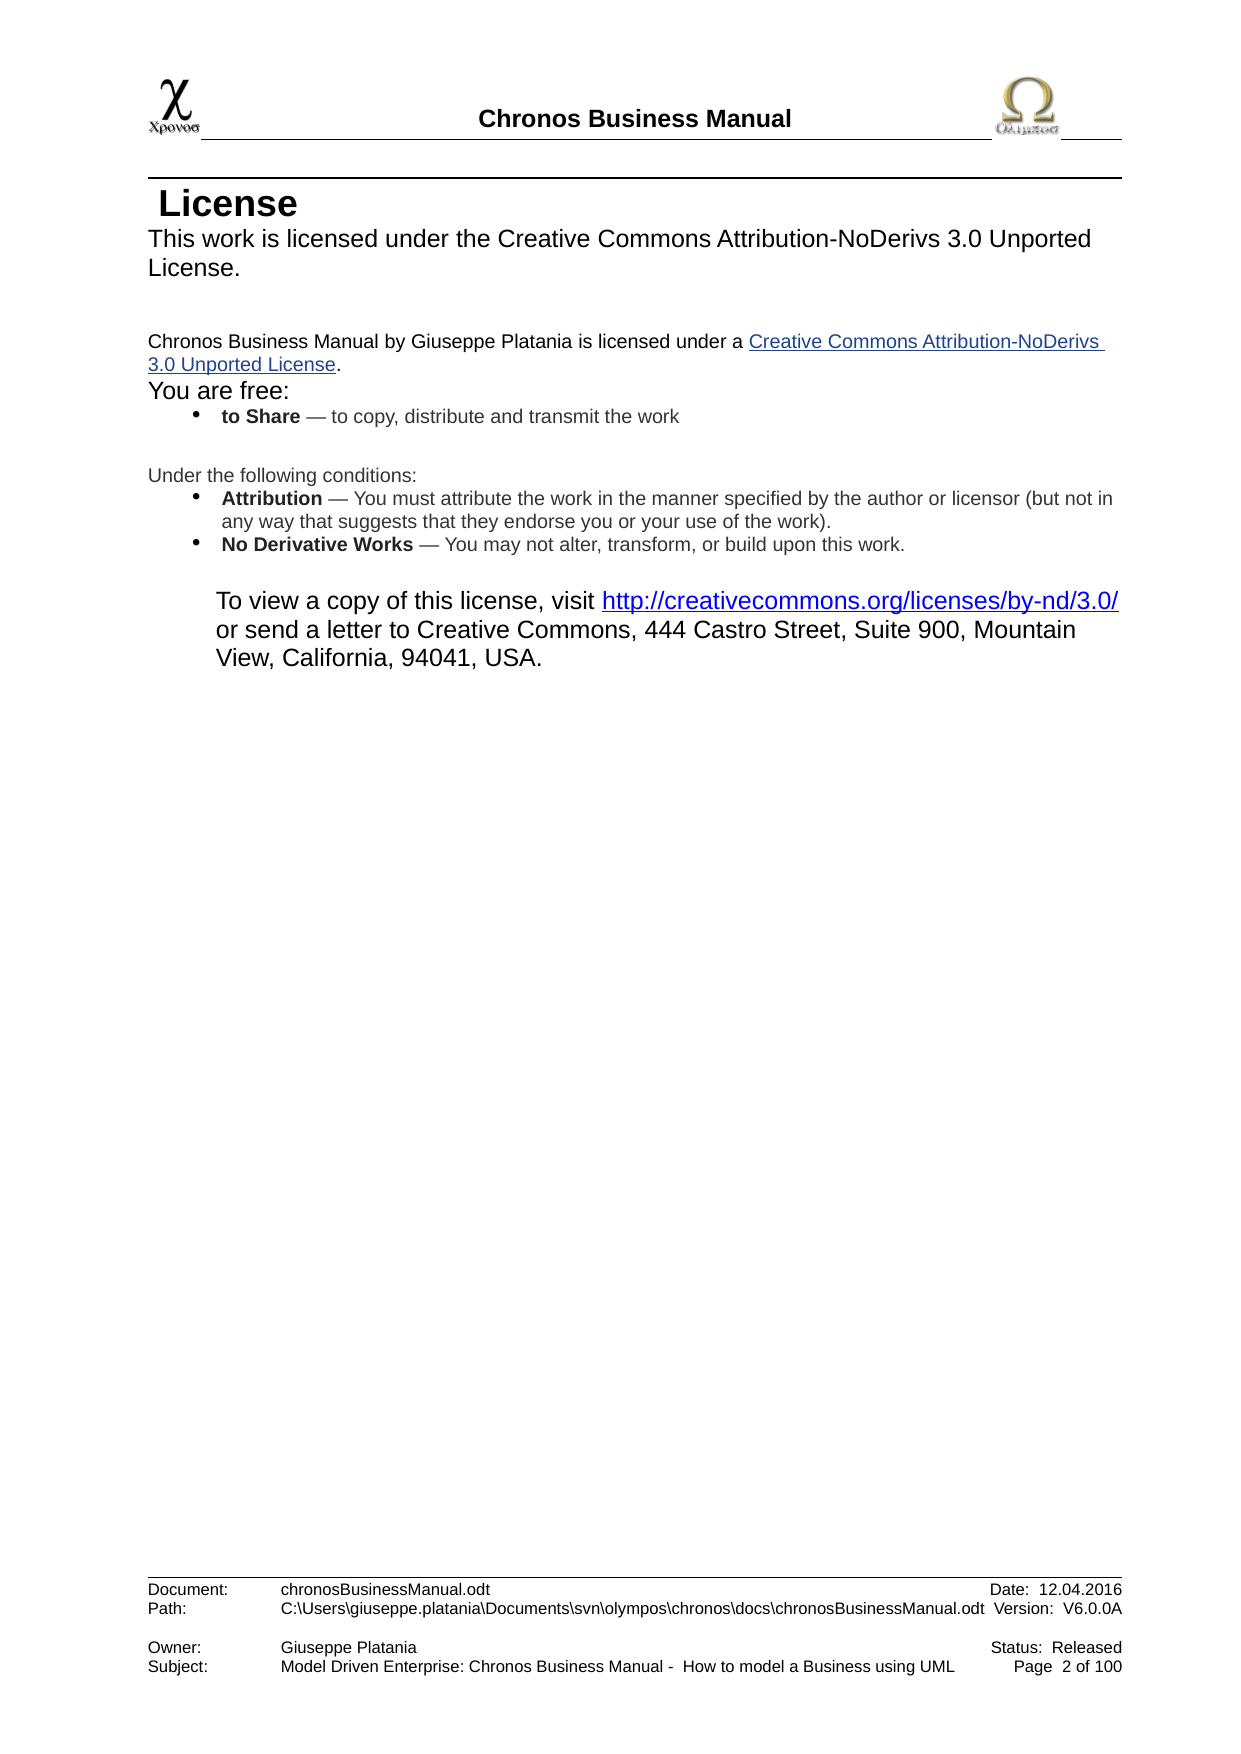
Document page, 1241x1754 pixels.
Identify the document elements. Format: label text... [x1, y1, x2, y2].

picture [147, 75, 201, 135]
text To view a copy of this license, visit http://creativecommons.org/licenses/by-nd/3.0/ or send a letter to Creative Commons, 444 Castro Street, Suite 900, Mountain View, California, 94041, USA. [216, 586, 1122, 672]
list No Derivative Works — You may not alter, transform, or build upon this work. [192, 533, 1122, 557]
list to Share — to copy, distribute and transmit the work [192, 404, 1122, 428]
text This work is licensed under the Creative Commons Attribution-NoDerivs 3.0 Unported License. [148, 224, 1122, 282]
text You are free: [148, 376, 1122, 404]
text Under the following conditions: [148, 464, 1122, 486]
subtitle License [148, 179, 1122, 224]
list Attribution — You must attribute the work in the manner specified by the author or licensor (but not in any way that suggests that they endorse you or your use of the work). [192, 486, 1122, 533]
text Chronos Business Manual by Giuseppe Platania is licensed under a Creative Commons Attribution-NoDerivs 3.0 Unported License. [148, 282, 1122, 376]
picture [992, 75, 1061, 135]
